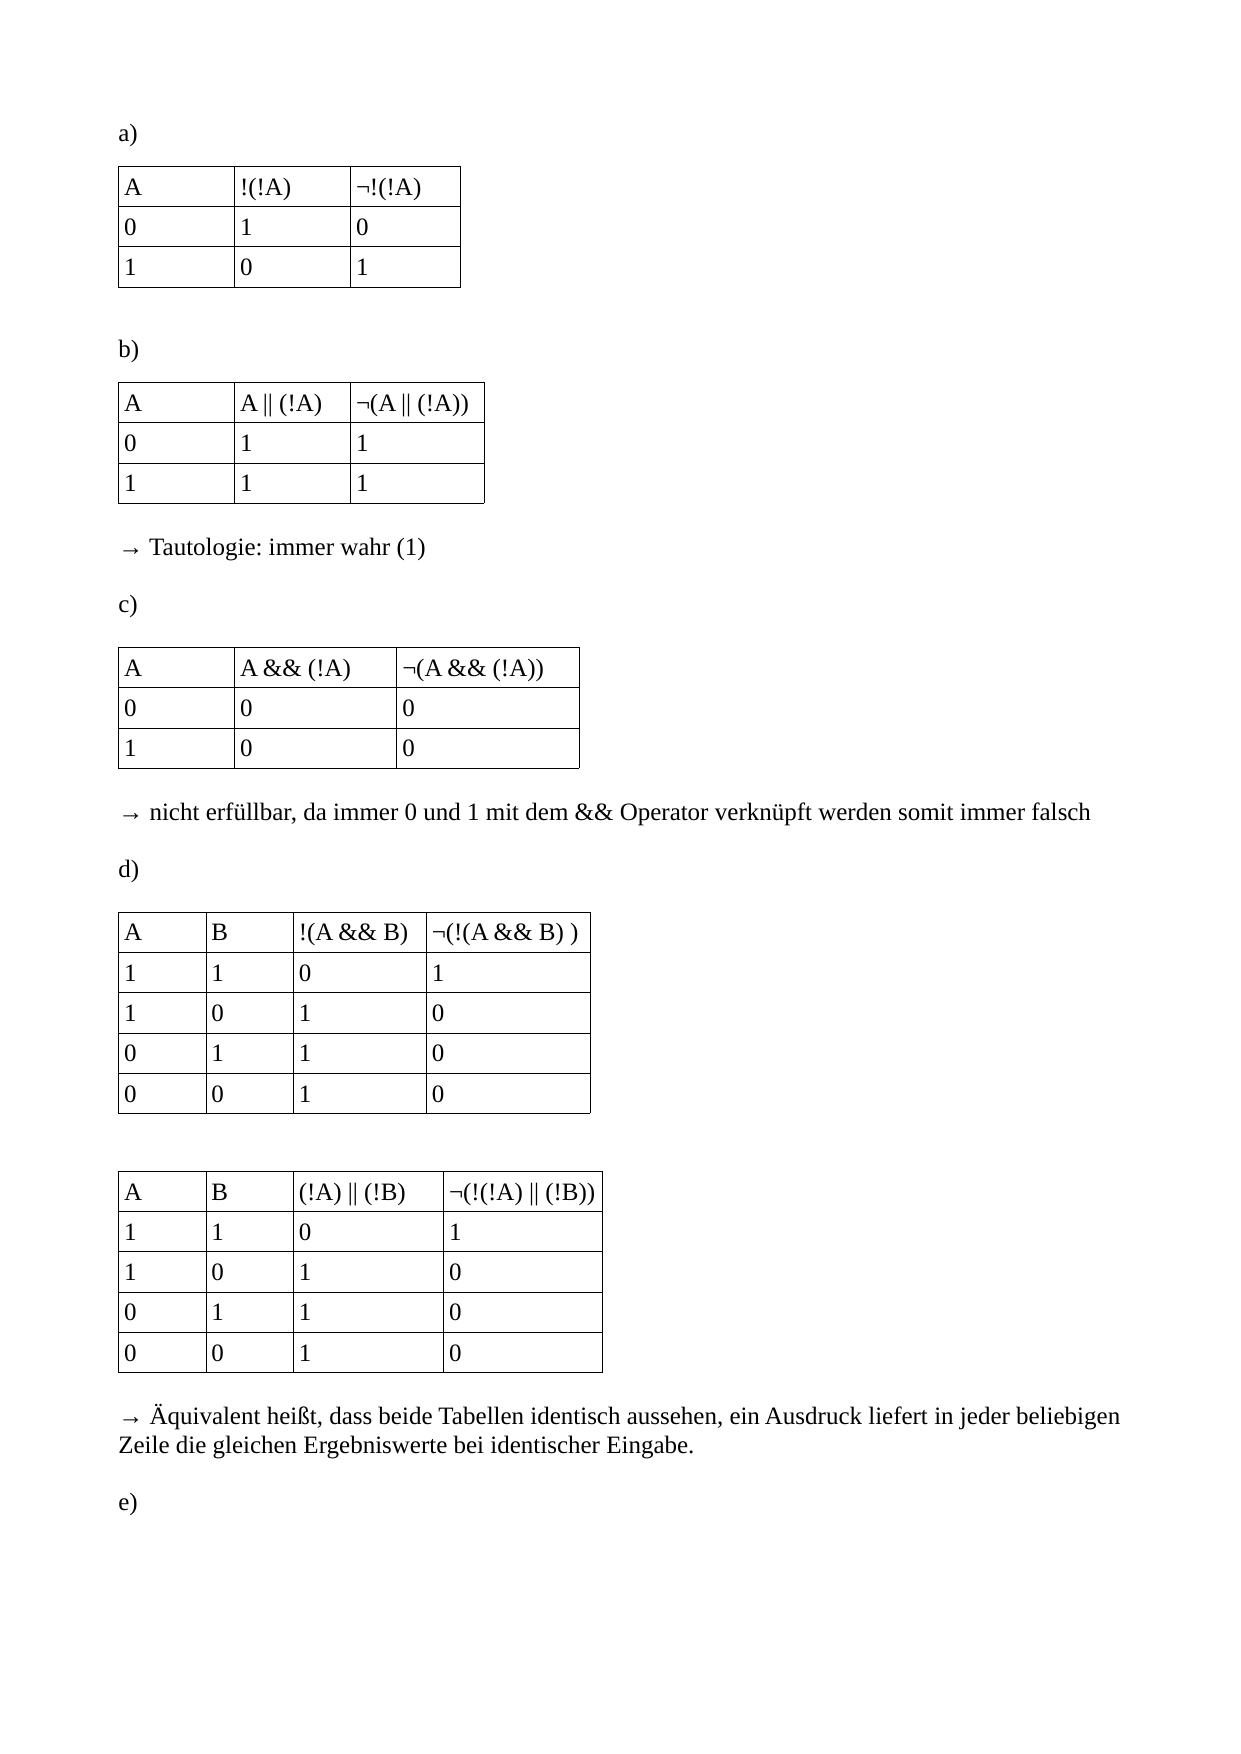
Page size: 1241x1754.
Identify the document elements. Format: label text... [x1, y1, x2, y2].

text b) [118, 334, 1122, 363]
table_cell 1 [235, 207, 350, 246]
table_cell 0 [444, 1252, 602, 1292]
table_cell 0 [351, 207, 460, 246]
table_cell 1 [294, 993, 426, 1032]
text d) [118, 854, 1122, 883]
table_cell 0 [294, 1212, 443, 1251]
table_cell 0 [294, 953, 426, 992]
table_cell 0 [207, 1333, 293, 1372]
table_cell 1 [207, 1293, 293, 1332]
table_header A || (!A) [235, 383, 350, 422]
table_cell 0 [444, 1293, 602, 1332]
table_cell 0 [444, 1333, 602, 1372]
table_cell 1 [294, 1293, 443, 1332]
table_header A && (!A) [235, 648, 396, 687]
table_cell 1 [119, 464, 234, 503]
table_cell 1 [235, 423, 350, 463]
table_cell 1 [207, 953, 293, 992]
table_header A [119, 383, 234, 422]
text → Tautologie: immer wahr (1) [118, 532, 1122, 561]
table_cell 0 [427, 1034, 590, 1073]
table_cell 0 [119, 423, 234, 463]
table_cell 1 [119, 247, 234, 287]
table_header A [119, 913, 206, 952]
table_cell 0 [207, 1074, 293, 1113]
table_header !(!A) [235, 167, 350, 206]
table_cell 1 [294, 1333, 443, 1372]
text e) [118, 1487, 1122, 1516]
text c) [118, 589, 1122, 618]
table_cell 0 [427, 993, 590, 1032]
table_header ¬(A || (!A)) [351, 383, 484, 422]
table_header B [207, 913, 293, 952]
table_cell 1 [119, 729, 234, 768]
text → Äquivalent heißt, dass beide Tabellen identisch aussehen, ein Ausdruck liefert in jeder beliebigen Zeile die gleichen Ergebniswerte bei identischer Eingabe. [118, 1401, 1122, 1459]
table_cell 0 [235, 729, 396, 768]
table_header ¬(A && (!A)) [397, 648, 579, 687]
table_header ¬!(!A) [351, 167, 460, 206]
table_cell 1 [207, 1212, 293, 1251]
table_cell 1 [119, 1212, 206, 1251]
table_cell 0 [119, 688, 234, 727]
text → nicht erfüllbar, da immer 0 und 1 mit dem && Operator verknüpft werden somit immer falsch [118, 797, 1122, 825]
table_cell 1 [119, 953, 206, 992]
table_cell 0 [427, 1074, 590, 1113]
table_cell 1 [427, 953, 590, 992]
table_header (!A) || (!B) [294, 1172, 443, 1211]
table_cell 1 [235, 464, 350, 503]
table_header A [119, 167, 234, 206]
table_cell 1 [351, 423, 484, 463]
table_cell 0 [235, 688, 396, 727]
table_header B [207, 1172, 293, 1211]
table_header A [119, 648, 234, 687]
table_cell 0 [119, 1074, 206, 1113]
text a) [118, 118, 1122, 147]
table_cell 1 [351, 464, 484, 503]
table_cell 0 [397, 729, 579, 768]
table_header A [119, 1172, 206, 1211]
table_cell 1 [119, 993, 206, 1032]
table_cell 1 [207, 1034, 293, 1073]
table_header ¬(!(A && B) ) [427, 913, 590, 952]
table_cell 0 [207, 1252, 293, 1292]
table_cell 0 [119, 207, 234, 246]
table_cell 1 [444, 1212, 602, 1251]
table_cell 0 [235, 247, 350, 287]
table_cell 0 [119, 1293, 206, 1332]
table_cell 0 [397, 688, 579, 727]
table_cell 0 [119, 1034, 206, 1073]
table_cell 0 [119, 1333, 206, 1372]
table_cell 1 [351, 247, 460, 287]
table_cell 1 [119, 1252, 206, 1292]
table_cell 1 [294, 1034, 426, 1073]
table_header ¬(!(!A) || (!B)) [444, 1172, 602, 1211]
table_header !(A && B) [294, 913, 426, 952]
table_cell 0 [207, 993, 293, 1032]
table_cell 1 [294, 1074, 426, 1113]
table_cell 1 [294, 1252, 443, 1292]
